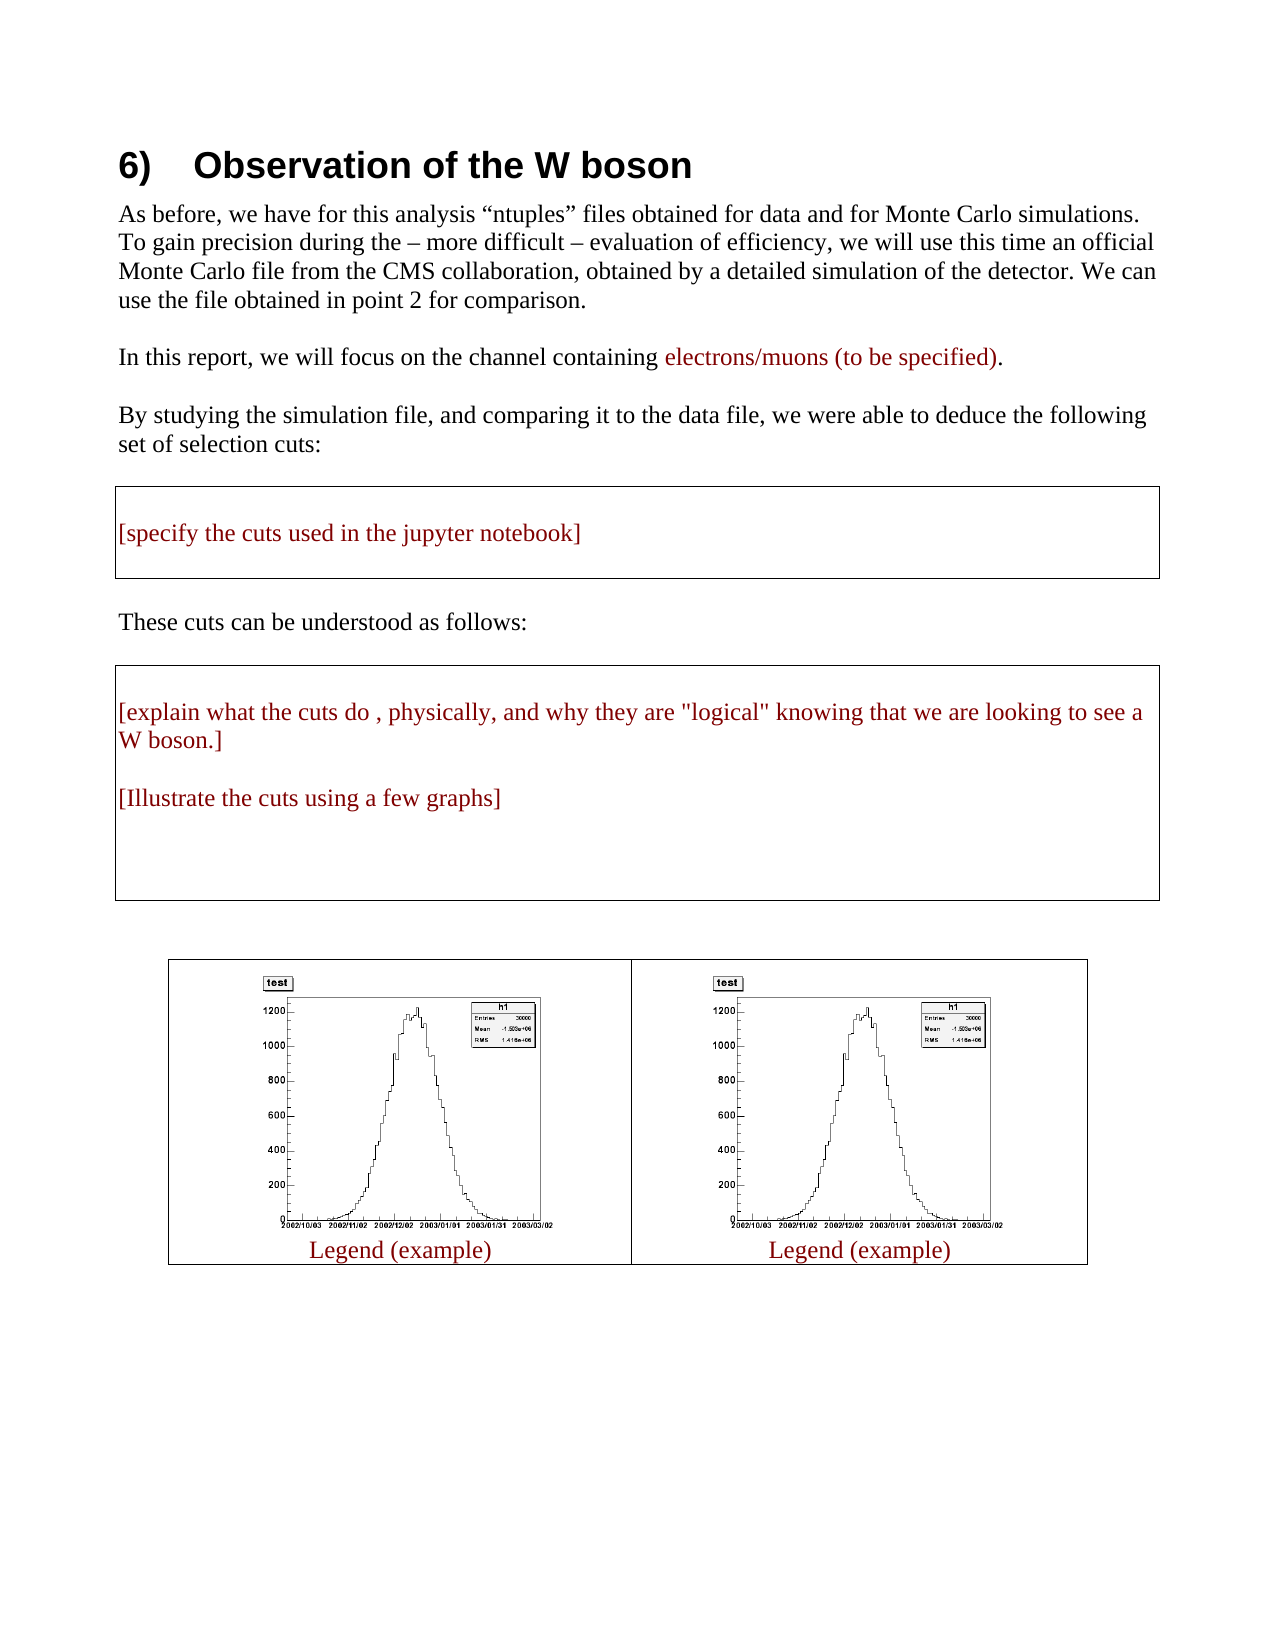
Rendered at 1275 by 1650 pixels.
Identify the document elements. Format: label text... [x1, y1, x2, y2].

text By studying the simulation file, and comparing it to the data file, we were able to deduce the following set of selection cuts: [118, 400, 1157, 457]
text To gain precision during the – more difficult – evaluation of efficiency, we will use this time an official Monte Carlo file from the CMS collaboration, obtained by a detailed simulation of the detector. We can use the file obtained in point 2 for comparison. [118, 227, 1157, 314]
table_header Legend (example) [632, 960, 1087, 1264]
picture [706, 969, 1022, 1236]
text [specify the cuts used in the jupyter notebook] [118, 518, 1157, 547]
text As before, we have for this analysis “ntuples” files obtained for data and for Monte Carlo simulations. [118, 199, 1157, 227]
text [Illustrate the cuts using a few graphs] [118, 783, 1157, 812]
text [explain what the cuts do , physically, and why they are "logical" knowing that we are looking to see a W boson.] [118, 697, 1157, 754]
subtitle Observation of the W boson [118, 143, 1157, 186]
text In this report, we will focus on the channel containing electrons/muons (to be specified). [118, 342, 1157, 371]
table_header Legend (example) [169, 960, 631, 1264]
picture [255, 969, 572, 1236]
text These cuts can be understood as follows: [118, 607, 1157, 636]
